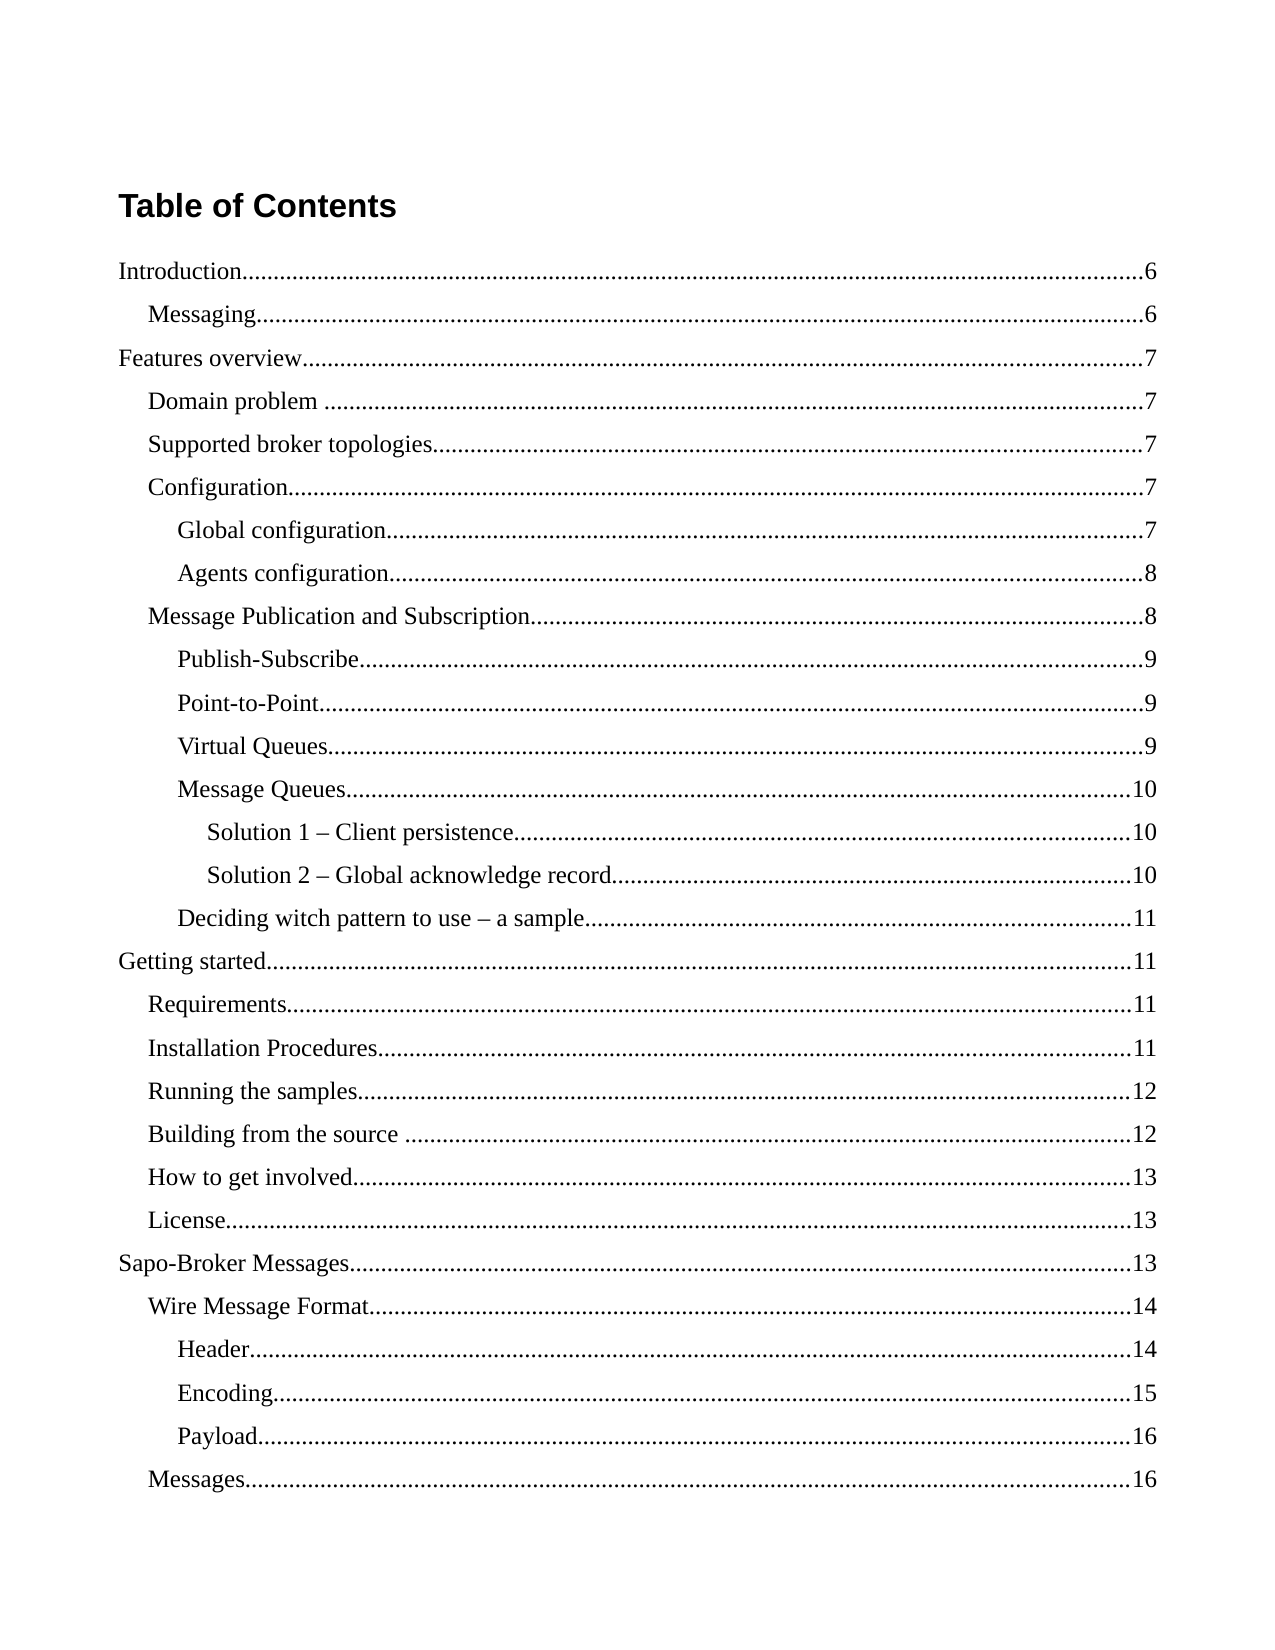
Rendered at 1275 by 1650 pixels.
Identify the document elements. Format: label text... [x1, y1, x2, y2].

text Domain problem 7 [148, 386, 1157, 414]
text Running the samples 12 [148, 1076, 1157, 1104]
text Publish-Subscribe 9 [177, 644, 1157, 673]
text Virtual Queues 9 [177, 731, 1157, 759]
text Global configuration 7 [177, 515, 1157, 544]
text Encoding 15 [177, 1378, 1157, 1406]
text Installation Procedures 11 [148, 1033, 1157, 1061]
text Wire Message Format 14 [148, 1291, 1157, 1320]
text Sapo-Broker Messages 13 [118, 1248, 1157, 1277]
text Building from the source 12 [148, 1119, 1157, 1148]
text Deciding witch pattern to use – a sample 11 [177, 903, 1157, 932]
text License 13 [148, 1205, 1157, 1234]
text Solution 2 – Global acknowledge record 10 [207, 860, 1157, 889]
text Messages 16 [148, 1464, 1157, 1493]
text Configuration 7 [148, 472, 1157, 501]
text Requirements 11 [148, 989, 1157, 1018]
subtitle Table of Contents [118, 186, 1157, 225]
text Getting started 11 [118, 946, 1157, 975]
text Messaging 6 [148, 299, 1157, 328]
text Point-to-Point 9 [177, 688, 1157, 716]
text Header 14 [177, 1334, 1157, 1363]
text Message Publication and Subscription 8 [148, 601, 1157, 630]
text Introduction 6 [118, 256, 1157, 285]
text Agents configuration 8 [177, 558, 1157, 587]
text Supported broker topologies 7 [148, 429, 1157, 458]
text Features overview 7 [118, 343, 1157, 371]
text Payload 16 [177, 1421, 1157, 1449]
text How to get involved 13 [148, 1162, 1157, 1191]
text Solution 1 – Client persistence 10 [207, 817, 1157, 846]
text Message Queues 10 [177, 774, 1157, 803]
